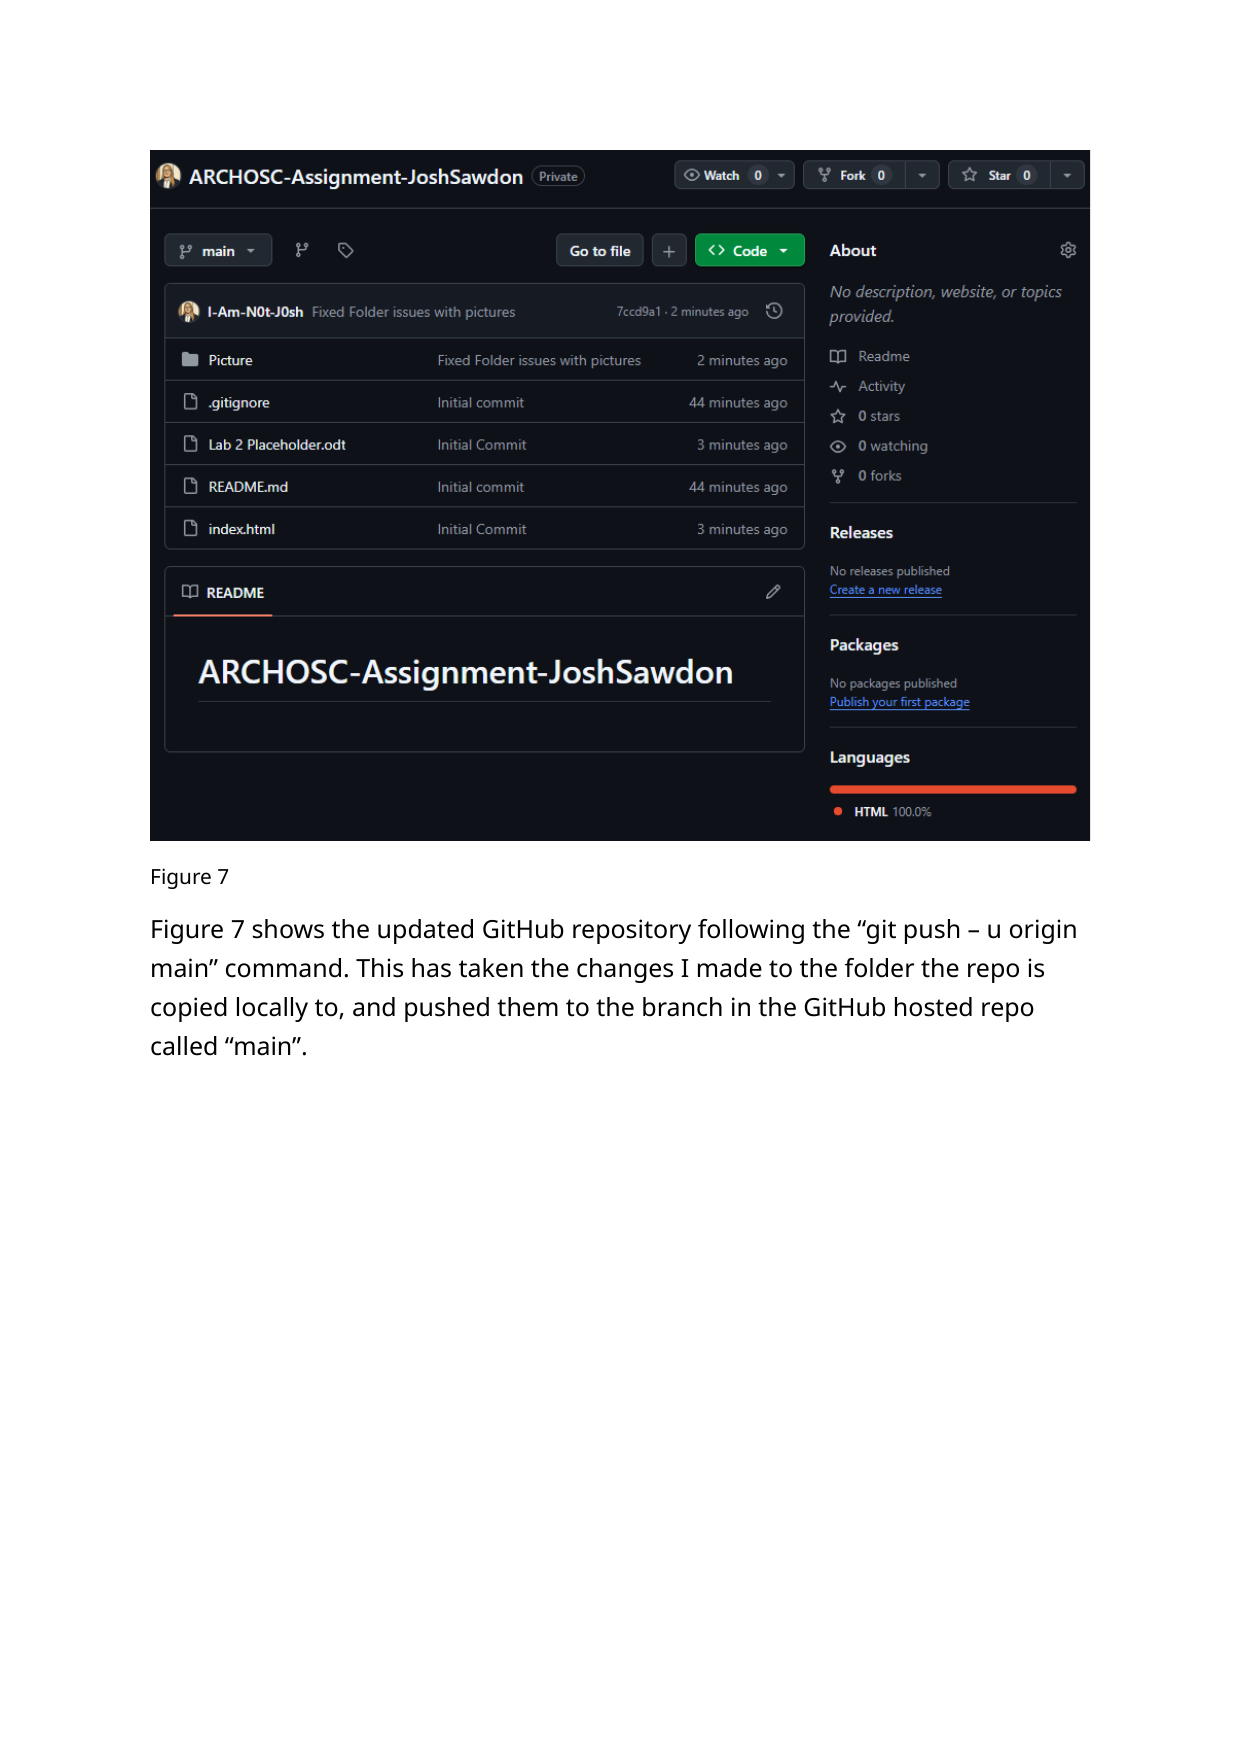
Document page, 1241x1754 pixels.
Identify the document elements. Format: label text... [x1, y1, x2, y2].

text Figure 7 shows the updated GitHub repository following the “git push – u origin main” command. This has taken the changes I made to the folder the repo is copied locally to, and pushed them to the branch in the GitHub hosted repo called “main”. [150, 912, 1090, 1063]
text Figure 7 [150, 862, 1090, 891]
